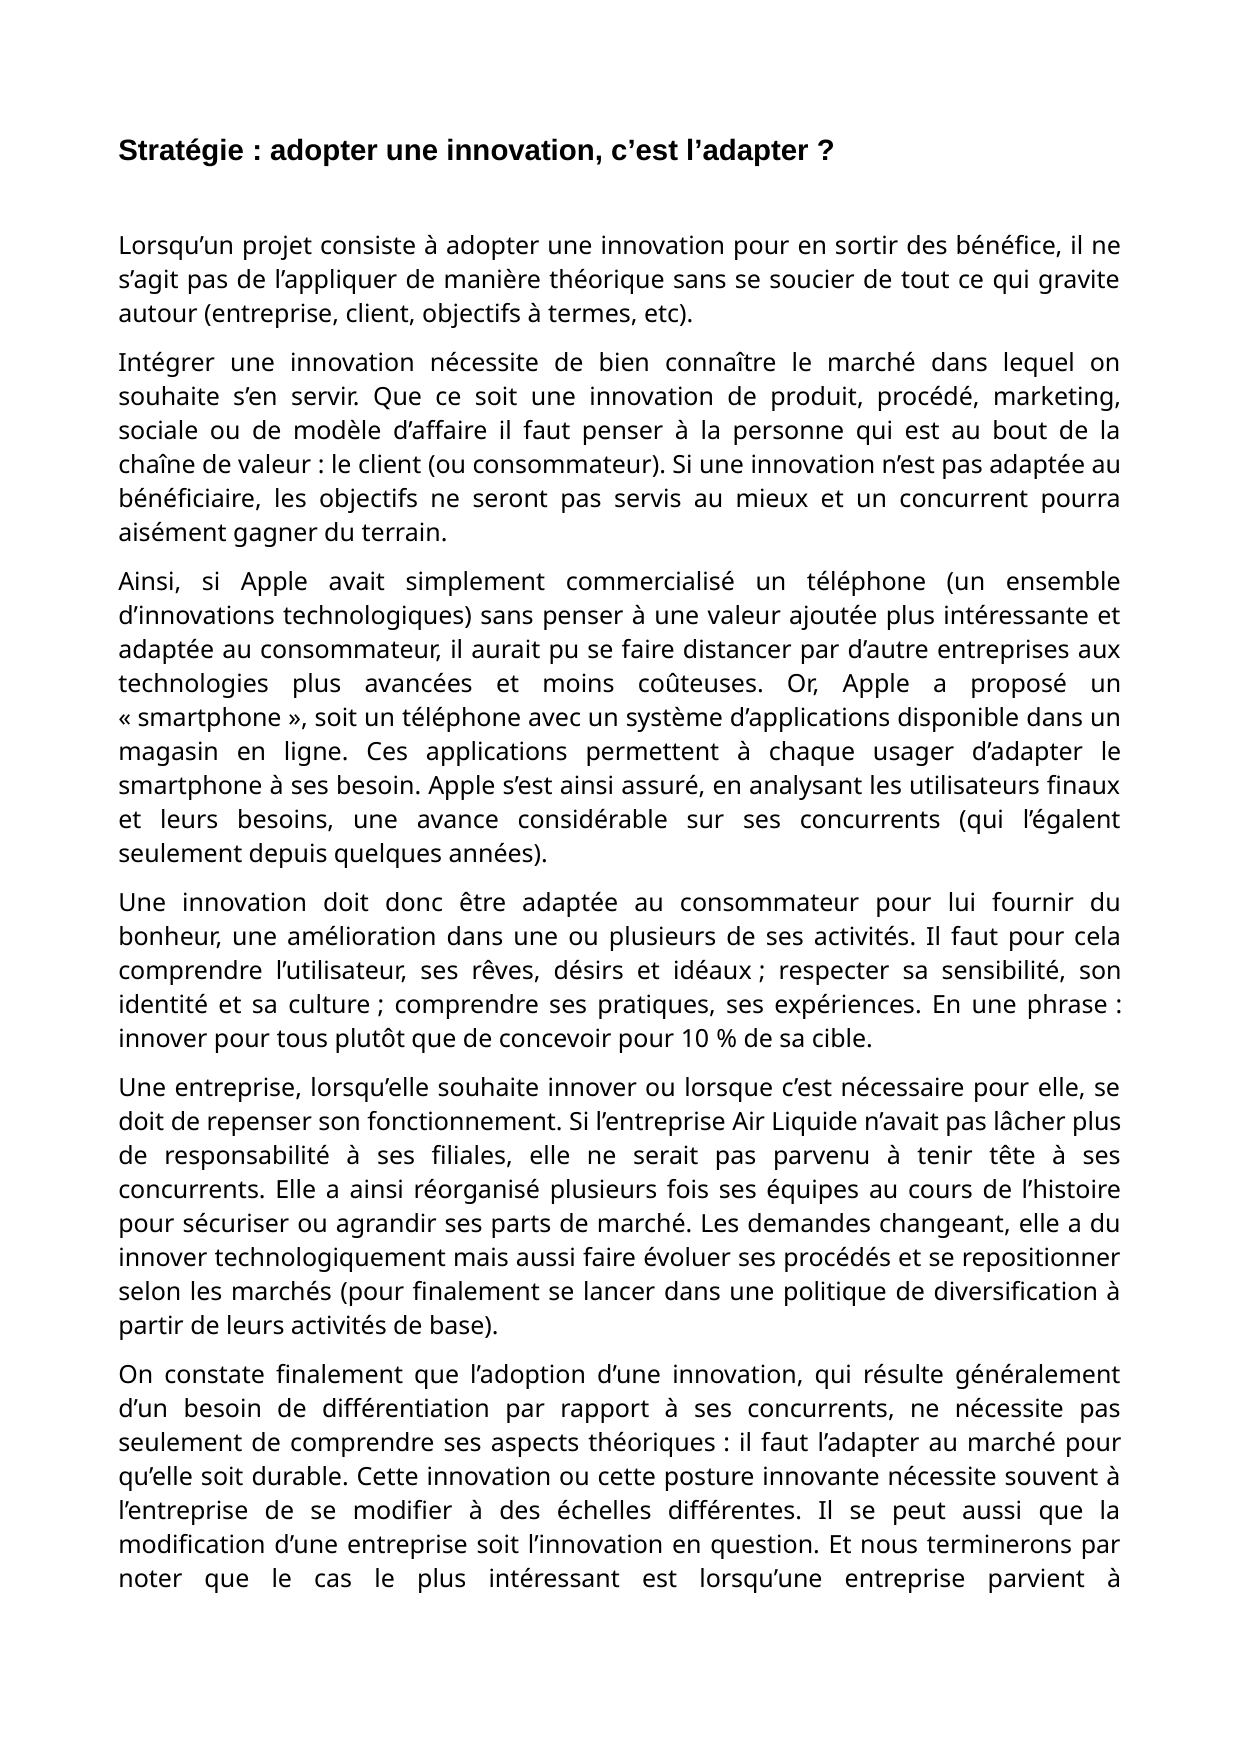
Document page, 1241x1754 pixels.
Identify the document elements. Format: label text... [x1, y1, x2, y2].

text Ainsi, si Apple avait simplement commercialisé un téléphone (un ensemble d’innovations technologiques) sans penser à une valeur ajoutée plus intéressante et adaptée au consommateur, il aurait pu se faire distancer par d’autre entreprises aux technologies plus avancées et moins coûteuses. Or, Apple a proposé un « smartphone », soit un téléphone avec un système d’applications disponible dans un magasin en ligne. Ces applications permettent à chaque usager d’adapter le smartphone à ses besoin. Apple s’est ainsi assuré, en analysant les utilisateurs finaux et leurs besoins, une avance considérable sur ses concurrents (qui l’égalent seulement depuis quelques années). [118, 563, 1122, 870]
text Lorsqu’un projet consiste à adopter une innovation pour en sortir des bénéfice, il ne s’agit pas de l’appliquer de manière théorique sans se soucier de tout ce qui gravite autour (entreprise, client, objectifs à termes, etc). [118, 228, 1122, 330]
subtitle Stratégie : adopter une innovation, c’est l’adapter ? [118, 133, 1122, 166]
text Une innovation doit donc être adaptée au consommateur pour lui fournir du bonheur, une amélioration dans une ou plusieurs de ses activités. Il faut pour cela comprendre l’utilisateur, ses rêves, désirs et idéaux ; respecter sa sensibilité, son identité et sa culture ; comprendre ses pratiques, ses expériences. En une phrase : innover pour tous plutôt que de concevoir pour 10 % de sa cible. [118, 884, 1122, 1055]
text Intégrer une innovation nécessite de bien connaître le marché dans lequel on souhaite s’en servir. Que ce soit une innovation de produit, procédé, marketing, sociale ou de modèle d’affaire il faut penser à la personne qui est au bout de la chaîne de valeur : le client (ou consommateur). Si une innovation n’est pas adaptée au bénéficiaire, les objectifs ne seront pas servis au mieux et un concurrent pourra aisément gagner du terrain. [118, 344, 1122, 549]
text Une entreprise, lorsqu’elle souhaite innover ou lorsque c’est nécessaire pour elle, se doit de repenser son fonctionnement. Si l’entreprise Air Liquide n’avait pas lâcher plus de responsabilité à ses filiales, elle ne serait pas parvenu à tenir tête à ses concurrents. Elle a ainsi réorganisé plusieurs fois ses équipes au cours de l’histoire pour sécuriser ou agrandir ses parts de marché. Les demandes changeant, elle a du innover technologiquement mais aussi faire évoluer ses procédés et se repositionner selon les marchés (pour finalement se lancer dans une politique de diversification à partir de leurs activités de base). [118, 1069, 1122, 1342]
text On constate finalement que l’adoption d’une innovation, qui résulte généralement d’un besoin de différentiation par rapport à ses concurrents, ne nécessite pas seulement de comprendre ses aspects théoriques : il faut l’adapter au marché pour qu’elle soit durable. Cette innovation ou cette posture innovante nécessite souvent à l’entreprise de se modifier à des échelles différentes. Il se peut aussi que la modification d’une entreprise soit l’innovation en question. Et nous terminerons par noter que le cas le plus intéressant est lorsqu’une entreprise parvient à [118, 1356, 1122, 1595]
